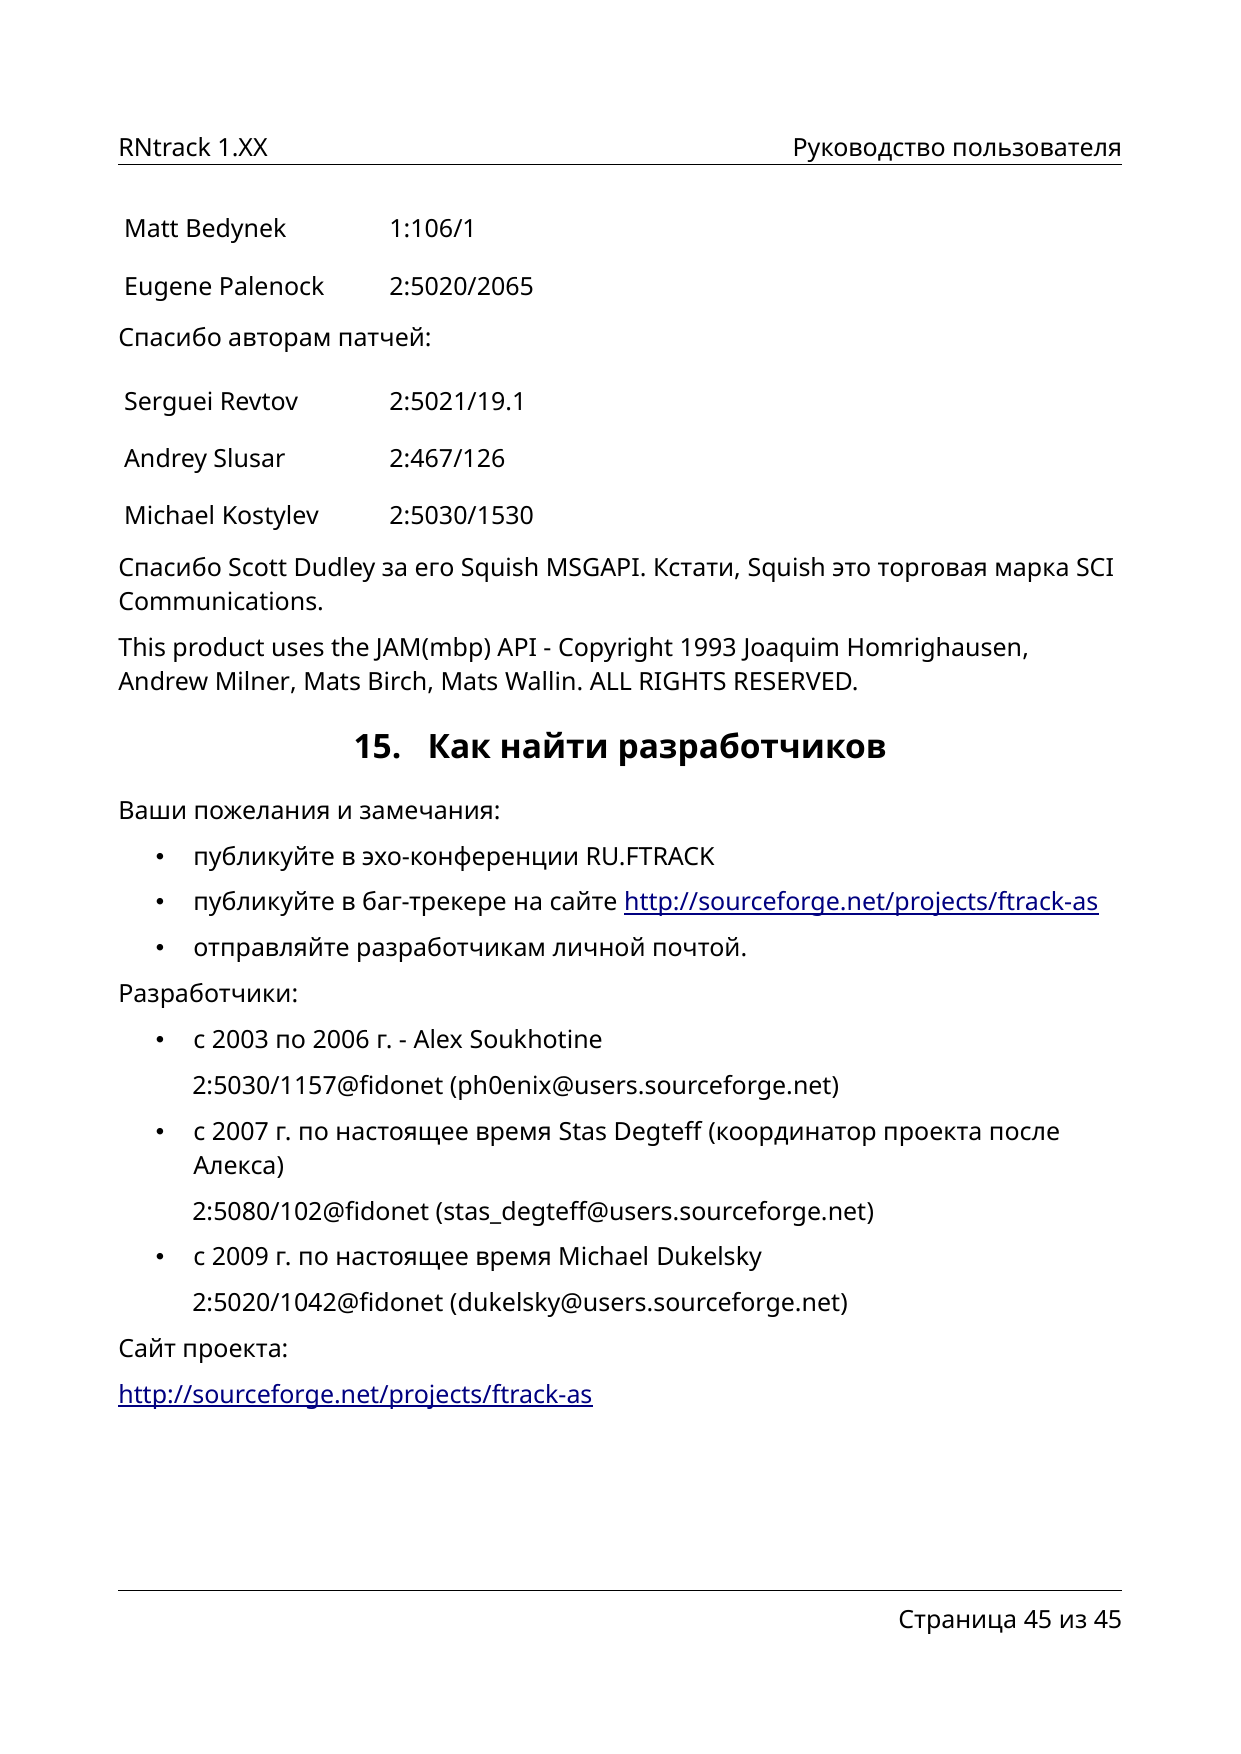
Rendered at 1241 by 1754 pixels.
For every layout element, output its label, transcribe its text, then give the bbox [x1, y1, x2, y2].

text 2:5020/1042@fidonet (dukelsky@users.sourceforge.net) [192, 1285, 1122, 1319]
table_cell Michael Kostylev [118, 480, 383, 538]
table_cell Matt Bedynek [118, 194, 383, 251]
table_header 2:5021/19.1 [383, 366, 1122, 423]
text Сайт проекта: [118, 1331, 1122, 1365]
table_cell Eugene Palenock [118, 251, 383, 308]
table_cell Andrey Slusar [118, 423, 383, 480]
table_cell 2:467/126 [383, 423, 1122, 480]
text Разработчики: [118, 976, 1122, 1010]
table_header Serguei Revtov [118, 366, 383, 423]
list с 2009 г. по настоящее время Michael Dukelsky [156, 1239, 1122, 1273]
text 2:5030/1157@fidonet (ph0enix@users.sourceforge.net) [192, 1067, 1122, 1101]
subtitle Как найти разработчиков [118, 722, 1122, 768]
list с 2007 г. по настоящее время Stas Degteff (координатор проекта после Алекса) [156, 1113, 1122, 1181]
list публикуйте в баг-трекере на сайте http://sourceforge.net/projects/ftrack-as [156, 884, 1122, 918]
list отправляйте разработчикам личной почтой. [156, 930, 1122, 964]
text 2:5080/102@fidonet (stas_degteff@users.sourceforge.net) [192, 1193, 1122, 1227]
text Ваши пожелания и замечания: [118, 792, 1122, 826]
text Спасибо Scott Dudley за его Squish MSGAPI. Кстати, Squish это торговая марка SCI Communications. [118, 549, 1122, 617]
text Спасибо авторам патчей: [118, 320, 1122, 354]
list с 2003 по 2006 г. - Alex Soukhotine [156, 1022, 1122, 1056]
text This product uses the JAM(mbp) API - Copyright 1993 Joaquim Homrighausen, Andrew Milner, Mats Birch, Mats Wallin. ALL RIGHTS RESERVED. [118, 629, 1122, 697]
text http://sourceforge.net/projects/ftrack-as [118, 1376, 1122, 1411]
list публикуйте в эхо-конференции RU.FTRACK [156, 838, 1122, 872]
table_cell 2:5020/2065 [383, 251, 1122, 308]
table_cell 2:5030/1530 [383, 480, 1122, 538]
table_cell 1:106/1 [383, 194, 1122, 251]
